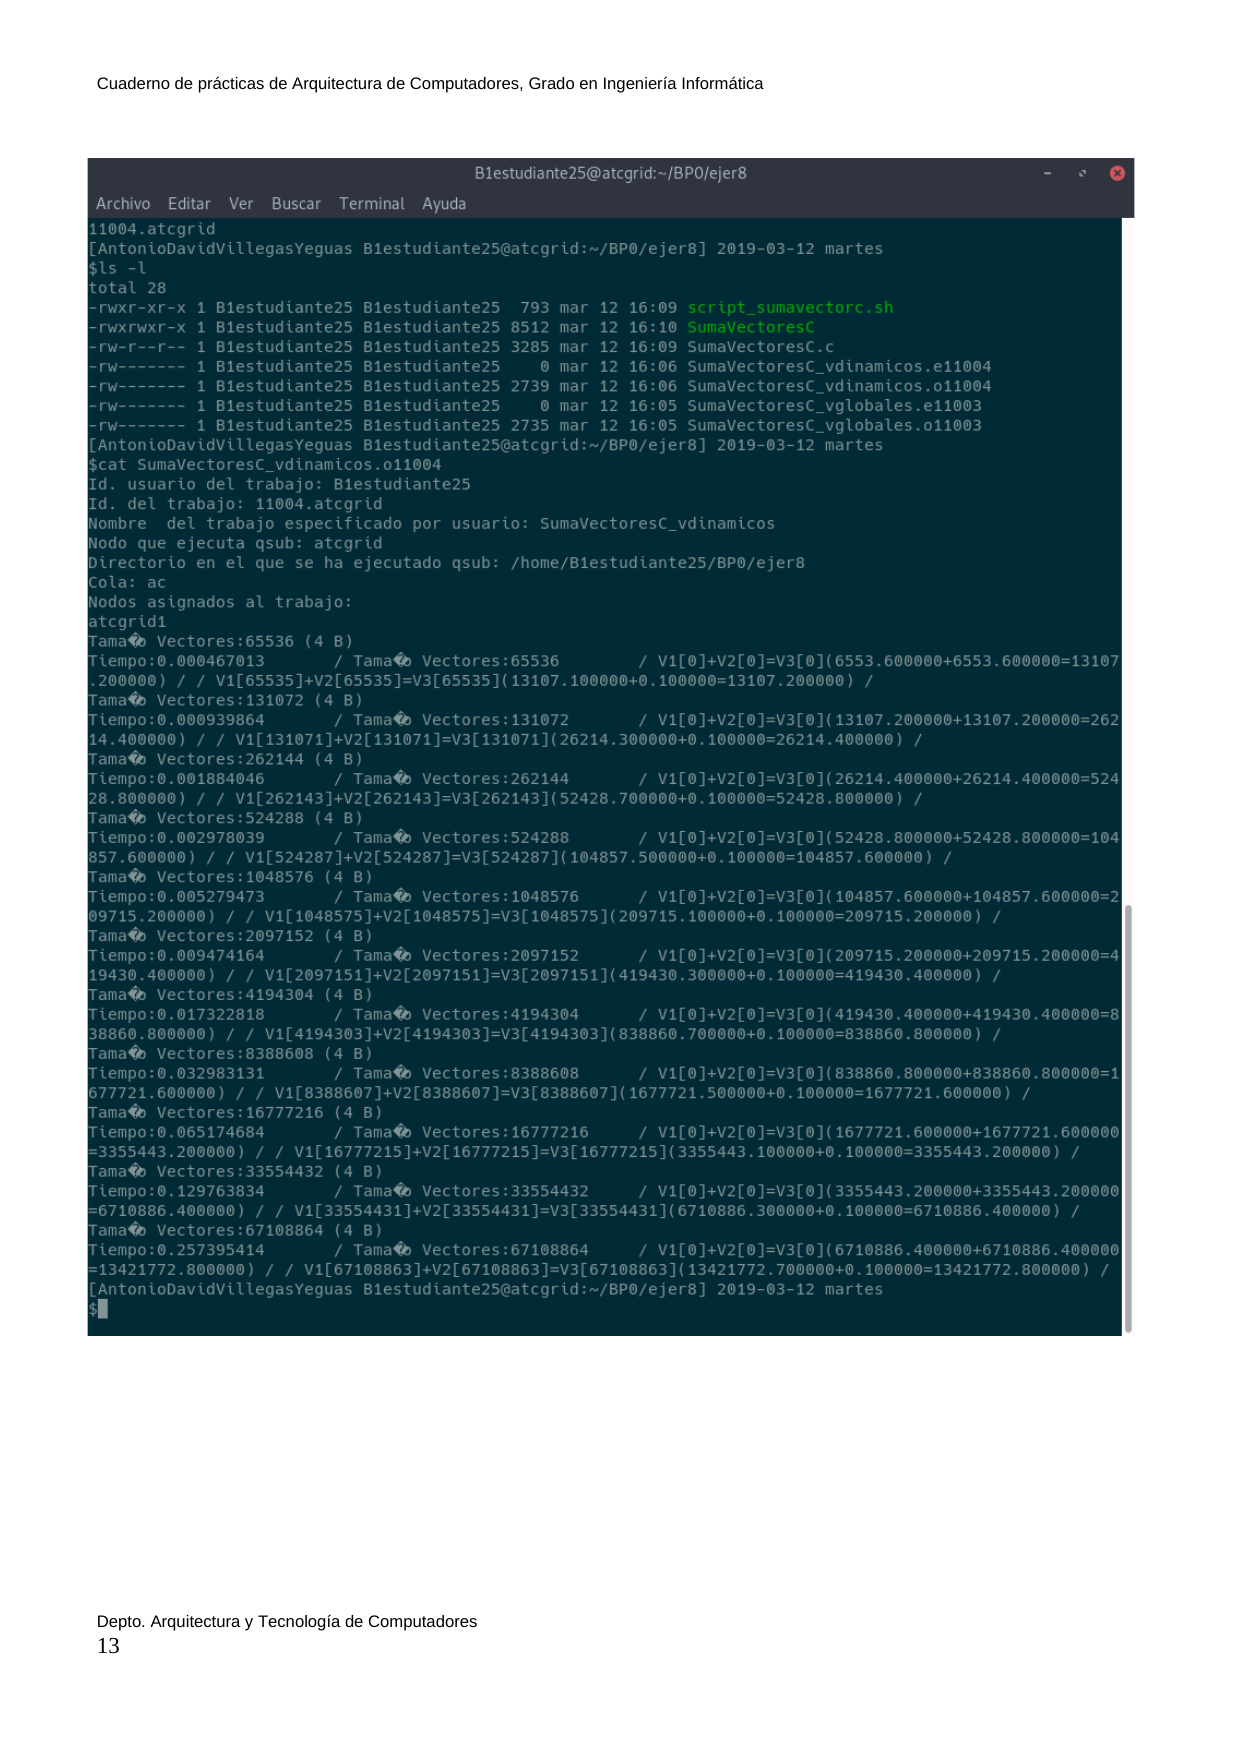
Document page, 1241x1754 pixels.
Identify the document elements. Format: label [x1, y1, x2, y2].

picture [876, 852, 882, 862]
picture [168, 793, 175, 803]
picture [838, 1127, 843, 1137]
picture [365, 1264, 371, 1274]
picture [258, 499, 263, 509]
picture [522, 1186, 529, 1196]
picture [87, 1107, 97, 1117]
picture [296, 324, 303, 332]
picture [1082, 1009, 1089, 1019]
picture [1052, 656, 1059, 666]
picture [434, 1088, 440, 1096]
picture [543, 1263, 547, 1277]
picture [532, 560, 538, 568]
picture [1052, 1264, 1059, 1274]
picture [532, 1009, 538, 1019]
picture [257, 636, 263, 646]
picture [797, 1264, 804, 1274]
picture [905, 891, 912, 901]
picture [669, 911, 676, 921]
picture [356, 1265, 361, 1274]
picture [434, 1147, 440, 1157]
picture [208, 478, 214, 489]
picture [836, 734, 843, 744]
picture [99, 285, 106, 293]
picture [846, 891, 853, 901]
picture [551, 911, 557, 921]
picture [376, 381, 381, 391]
picture [276, 1225, 283, 1235]
picture [856, 1206, 863, 1215]
picture [296, 599, 303, 607]
picture [797, 970, 804, 980]
picture [974, 1206, 981, 1215]
picture [650, 793, 656, 803]
picture [237, 364, 244, 371]
picture [1033, 656, 1039, 664]
picture [915, 1206, 922, 1215]
picture [542, 420, 548, 430]
picture [405, 793, 410, 803]
picture [944, 1186, 951, 1196]
picture [188, 1088, 195, 1096]
picture [551, 1186, 557, 1196]
picture [374, 1070, 391, 1078]
picture [149, 540, 155, 548]
picture [267, 324, 273, 332]
picture [572, 1204, 576, 1218]
picture [158, 833, 165, 842]
picture [179, 1186, 184, 1196]
picture [591, 1264, 597, 1274]
picture [209, 697, 214, 705]
picture [1023, 1206, 1030, 1215]
picture [1023, 950, 1030, 960]
picture [453, 560, 460, 571]
picture [365, 658, 371, 666]
picture [944, 833, 951, 842]
picture [777, 1088, 784, 1098]
picture [838, 715, 843, 725]
picture [797, 734, 803, 744]
picture [100, 1147, 106, 1157]
picture [90, 1299, 107, 1318]
picture [168, 1284, 175, 1294]
picture [1032, 1186, 1039, 1196]
picture [247, 364, 253, 371]
picture [581, 1245, 587, 1255]
picture [542, 1286, 548, 1297]
picture [307, 1107, 312, 1117]
picture [424, 481, 429, 489]
picture [630, 1264, 637, 1274]
picture [1072, 1127, 1079, 1135]
picture [935, 1029, 941, 1039]
picture [709, 1206, 715, 1215]
picture [560, 324, 578, 332]
picture [149, 793, 155, 803]
picture [109, 894, 136, 905]
picture [109, 717, 134, 728]
picture [217, 874, 224, 882]
picture [885, 1186, 892, 1196]
picture [315, 636, 322, 646]
picture [1092, 1245, 1098, 1253]
picture [581, 675, 588, 685]
picture [257, 1168, 263, 1176]
picture [582, 1263, 586, 1277]
picture [748, 1186, 755, 1196]
picture [463, 521, 469, 528]
picture [709, 675, 715, 685]
picture [640, 322, 646, 332]
picture [178, 540, 185, 548]
picture [974, 774, 981, 784]
picture [276, 478, 283, 489]
picture [119, 675, 126, 685]
picture [807, 1186, 813, 1196]
picture [718, 521, 736, 528]
picture [198, 874, 204, 882]
picture [561, 915, 568, 921]
picture [728, 1088, 735, 1096]
picture [807, 322, 813, 332]
picture [1052, 891, 1059, 901]
picture [964, 656, 971, 663]
picture [268, 695, 273, 705]
picture [671, 1264, 675, 1277]
picture [944, 950, 951, 960]
picture [376, 342, 381, 352]
picture [128, 810, 145, 824]
picture [817, 1264, 823, 1274]
picture [807, 656, 813, 664]
picture [504, 734, 508, 744]
picture [522, 1264, 529, 1274]
picture [276, 795, 283, 803]
picture [325, 915, 332, 921]
picture [178, 833, 185, 842]
picture [895, 774, 902, 783]
picture [580, 793, 587, 803]
picture [984, 1264, 990, 1271]
picture [395, 734, 400, 744]
picture [1023, 1147, 1030, 1157]
picture [816, 734, 823, 744]
picture [1072, 891, 1079, 901]
picture [728, 1284, 735, 1292]
picture [217, 676, 224, 685]
picture [1092, 1009, 1098, 1019]
picture [728, 1147, 735, 1156]
picture [208, 1264, 214, 1274]
picture [295, 754, 302, 764]
picture [433, 911, 439, 921]
picture [1013, 1068, 1020, 1078]
picture [464, 420, 468, 430]
picture [493, 835, 499, 842]
picture [178, 715, 185, 723]
picture [679, 852, 686, 862]
picture [1111, 833, 1118, 842]
picture [708, 344, 725, 352]
picture [266, 521, 273, 528]
picture [384, 793, 391, 803]
picture [306, 422, 311, 430]
picture [119, 580, 126, 587]
picture [1102, 1127, 1108, 1137]
picture [365, 835, 371, 842]
picture [375, 498, 381, 509]
picture [376, 322, 381, 332]
picture [375, 1147, 381, 1157]
picture [199, 774, 204, 784]
picture [885, 734, 892, 744]
picture [993, 891, 1000, 901]
picture [818, 890, 822, 904]
picture [787, 1029, 794, 1037]
picture [463, 1264, 470, 1274]
picture [443, 1188, 449, 1196]
picture [335, 560, 342, 568]
picture [925, 1186, 931, 1196]
picture [846, 1088, 853, 1096]
picture [306, 1168, 312, 1176]
picture [267, 540, 273, 548]
picture [443, 383, 450, 391]
picture [876, 403, 882, 410]
picture [493, 736, 499, 744]
picture [875, 383, 883, 391]
picture [944, 658, 951, 664]
picture [424, 557, 430, 568]
picture [424, 301, 430, 312]
picture [1102, 833, 1108, 842]
picture [689, 1186, 696, 1196]
picture [737, 324, 745, 332]
picture [443, 675, 450, 685]
picture [521, 793, 528, 803]
picture [305, 793, 312, 803]
picture [1003, 1206, 1010, 1215]
picture [159, 1147, 165, 1157]
picture [365, 462, 371, 469]
picture [99, 734, 106, 744]
picture [610, 244, 617, 253]
picture [286, 872, 293, 882]
picture [492, 381, 499, 389]
picture [650, 734, 656, 744]
picture [817, 970, 823, 980]
picture [228, 676, 233, 685]
picture [777, 560, 784, 566]
picture [198, 992, 204, 999]
picture [87, 1009, 97, 1019]
picture [522, 656, 529, 664]
picture [591, 911, 597, 921]
picture [779, 1029, 784, 1039]
picture [188, 1147, 195, 1157]
picture [374, 835, 391, 842]
picture [650, 442, 656, 450]
picture [149, 283, 155, 293]
picture [935, 891, 941, 901]
picture [807, 891, 813, 901]
picture [1072, 1186, 1079, 1194]
picture [1013, 656, 1020, 664]
picture [276, 734, 283, 744]
picture [876, 1029, 882, 1039]
picture [217, 322, 224, 332]
picture [738, 364, 745, 371]
picture [129, 442, 136, 450]
picture [99, 1227, 126, 1235]
picture [227, 1127, 233, 1137]
picture [443, 911, 450, 921]
picture [443, 1288, 450, 1294]
picture [385, 1206, 391, 1215]
picture [689, 833, 696, 842]
picture [838, 403, 843, 412]
picture [444, 1204, 448, 1218]
picture [355, 675, 361, 685]
picture [680, 442, 686, 450]
picture [237, 715, 244, 725]
picture [414, 403, 420, 410]
picture [542, 401, 548, 410]
picture [217, 933, 224, 941]
picture [217, 244, 223, 253]
picture [238, 950, 243, 960]
picture [237, 891, 243, 901]
picture [1052, 774, 1059, 784]
picture [208, 223, 214, 234]
picture [139, 442, 145, 450]
picture [867, 1265, 872, 1274]
picture [102, 557, 106, 568]
picture [935, 656, 941, 666]
picture [375, 560, 381, 568]
picture [512, 1089, 518, 1098]
picture [325, 1286, 332, 1294]
picture [787, 364, 794, 371]
picture [168, 992, 175, 999]
picture [384, 246, 391, 253]
picture [787, 1127, 794, 1137]
picture [287, 1088, 293, 1098]
picture [443, 1129, 449, 1137]
picture [287, 931, 292, 941]
picture [109, 675, 116, 685]
picture [954, 1127, 961, 1135]
picture [296, 734, 303, 744]
picture [473, 1088, 479, 1096]
picture [887, 911, 892, 921]
picture [297, 245, 302, 253]
picture [414, 324, 420, 332]
picture [1062, 1127, 1068, 1135]
picture [267, 675, 273, 685]
picture [758, 1206, 764, 1215]
picture [473, 383, 479, 391]
picture [189, 1009, 194, 1019]
picture [443, 1029, 450, 1039]
picture [944, 715, 951, 725]
picture [777, 793, 784, 801]
picture [689, 891, 696, 901]
picture [1082, 950, 1089, 960]
picture [306, 734, 312, 741]
picture [306, 324, 312, 332]
picture [267, 1049, 273, 1058]
picture [394, 344, 401, 352]
picture [208, 596, 214, 607]
picture [335, 636, 342, 646]
picture [718, 793, 725, 803]
picture [689, 1147, 696, 1157]
picture [699, 911, 705, 921]
picture [522, 1072, 529, 1078]
picture [276, 246, 283, 253]
picture [434, 1029, 440, 1039]
picture [552, 1031, 558, 1039]
picture [365, 1129, 371, 1137]
picture [99, 462, 106, 469]
picture [768, 1147, 774, 1157]
picture [797, 364, 803, 371]
picture [739, 890, 743, 904]
picture [512, 521, 519, 528]
picture [217, 302, 224, 312]
picture [188, 911, 195, 921]
picture [935, 364, 941, 371]
picture [787, 833, 794, 842]
picture [384, 1089, 391, 1096]
picture [944, 774, 951, 784]
picture [659, 342, 666, 352]
picture [669, 970, 676, 978]
picture [944, 891, 951, 901]
picture [768, 852, 774, 862]
picture [316, 246, 322, 255]
picture [885, 301, 892, 312]
picture [807, 420, 813, 428]
picture [394, 478, 401, 489]
picture [140, 1265, 145, 1274]
picture [178, 1206, 185, 1215]
picture [276, 695, 283, 703]
picture [572, 970, 577, 980]
picture [345, 754, 352, 764]
picture [797, 675, 804, 685]
picture [149, 675, 155, 685]
picture [561, 1029, 568, 1039]
picture [394, 947, 411, 961]
picture [99, 540, 106, 548]
picture [443, 344, 450, 352]
picture [278, 911, 283, 921]
picture [925, 1127, 931, 1137]
picture [217, 697, 224, 705]
picture [365, 1206, 371, 1215]
picture [139, 953, 145, 960]
picture [247, 833, 253, 842]
picture [90, 538, 96, 548]
picture [876, 1264, 882, 1274]
picture [876, 246, 882, 253]
picture [374, 1011, 391, 1019]
picture [129, 1029, 136, 1039]
picture [856, 1186, 863, 1196]
picture [424, 321, 430, 332]
picture [267, 383, 273, 391]
picture [374, 653, 411, 667]
picture [689, 322, 696, 332]
picture [434, 1188, 440, 1196]
picture [99, 852, 106, 860]
picture [797, 1147, 804, 1157]
picture [474, 1070, 479, 1078]
picture [99, 1284, 106, 1294]
picture [748, 364, 754, 371]
picture [354, 1009, 362, 1019]
picture [296, 305, 303, 312]
picture [355, 1029, 361, 1039]
picture [1003, 1186, 1010, 1196]
picture [129, 481, 136, 489]
picture [228, 303, 233, 312]
picture [1092, 1127, 1098, 1137]
picture [424, 1088, 430, 1098]
picture [325, 403, 332, 410]
picture [885, 1264, 892, 1274]
picture [836, 1068, 843, 1078]
picture [1044, 1127, 1049, 1137]
picture [915, 1068, 922, 1078]
picture [296, 499, 302, 508]
picture [463, 1029, 470, 1039]
picture [306, 1225, 312, 1235]
picture [522, 557, 529, 567]
picture [376, 1284, 381, 1294]
picture [846, 1264, 853, 1274]
picture [867, 1088, 872, 1098]
picture [237, 1264, 244, 1274]
picture [1072, 1264, 1079, 1274]
picture [247, 422, 253, 430]
picture [954, 911, 961, 919]
picture [985, 1127, 990, 1137]
picture [228, 420, 233, 430]
picture [257, 442, 263, 450]
picture [337, 970, 342, 980]
picture [109, 953, 136, 963]
picture [1003, 833, 1010, 842]
picture [217, 656, 224, 666]
picture [287, 599, 293, 607]
picture [168, 911, 175, 919]
picture [1013, 1245, 1020, 1253]
picture [553, 1286, 558, 1294]
picture [247, 1225, 253, 1235]
picture [1052, 833, 1059, 842]
picture [905, 852, 912, 862]
picture [1043, 774, 1049, 784]
picture [129, 793, 136, 803]
picture [110, 560, 116, 567]
picture [425, 734, 430, 744]
picture [443, 403, 450, 410]
picture [149, 616, 155, 626]
picture [758, 305, 764, 312]
picture [1102, 656, 1108, 666]
picture [276, 852, 283, 860]
picture [90, 774, 96, 783]
picture [748, 521, 754, 528]
picture [99, 498, 106, 509]
picture [158, 1186, 165, 1196]
picture [99, 517, 126, 528]
picture [689, 715, 696, 723]
picture [758, 560, 764, 568]
picture [817, 675, 823, 685]
picture [522, 342, 528, 352]
picture [217, 381, 224, 391]
picture [522, 950, 529, 960]
picture [895, 1264, 902, 1274]
picture [905, 364, 911, 371]
picture [87, 891, 97, 901]
picture [139, 658, 145, 666]
picture [276, 1049, 283, 1058]
picture [355, 774, 361, 783]
picture [671, 1245, 676, 1255]
picture [474, 658, 479, 666]
picture [699, 558, 705, 568]
picture [787, 1013, 794, 1019]
picture [846, 734, 853, 744]
picture [87, 695, 97, 705]
picture [247, 990, 253, 999]
picture [699, 383, 705, 391]
picture [807, 774, 813, 784]
picture [414, 442, 420, 450]
picture [748, 1088, 755, 1096]
picture [483, 894, 489, 901]
picture [158, 540, 165, 548]
picture [532, 833, 538, 842]
picture [227, 1147, 234, 1157]
picture [1003, 1147, 1010, 1157]
picture [286, 499, 293, 507]
picture [905, 1264, 912, 1274]
picture [946, 381, 951, 391]
picture [158, 483, 165, 489]
picture [229, 478, 233, 489]
picture [532, 342, 538, 352]
picture [227, 933, 234, 941]
picture [267, 403, 273, 410]
picture [630, 1029, 637, 1039]
picture [443, 1088, 450, 1096]
picture [876, 891, 882, 901]
picture [296, 1148, 301, 1157]
picture [1003, 774, 1010, 783]
picture [483, 557, 489, 568]
picture [866, 442, 872, 450]
picture [994, 952, 1000, 960]
picture [827, 1264, 833, 1274]
picture [661, 951, 666, 960]
picture [610, 342, 617, 352]
picture [721, 301, 725, 312]
picture [247, 1049, 253, 1058]
picture [895, 1245, 902, 1253]
picture [306, 1049, 312, 1058]
picture [532, 891, 538, 901]
picture [1043, 1147, 1049, 1157]
picture [935, 1009, 941, 1019]
picture [543, 1029, 548, 1039]
picture [198, 656, 204, 664]
picture [807, 675, 813, 685]
picture [316, 501, 322, 509]
picture [1005, 1245, 1010, 1255]
picture [582, 558, 587, 568]
picture [424, 834, 429, 842]
picture [99, 440, 111, 450]
picture [237, 422, 244, 430]
picture [129, 852, 136, 862]
picture [335, 1049, 342, 1058]
picture [355, 1048, 362, 1058]
picture [856, 774, 862, 784]
picture [247, 891, 253, 898]
picture [99, 579, 106, 587]
picture [237, 656, 244, 666]
picture [729, 362, 735, 371]
picture [954, 1186, 961, 1194]
picture [90, 1048, 95, 1058]
picture [463, 675, 470, 685]
picture [139, 1129, 145, 1137]
picture [777, 774, 783, 784]
picture [149, 1147, 155, 1157]
picture [954, 1029, 961, 1037]
picture [188, 833, 195, 842]
picture [139, 540, 145, 551]
picture [345, 1088, 351, 1096]
picture [895, 833, 902, 842]
picture [354, 1186, 362, 1196]
picture [1023, 833, 1030, 842]
picture [974, 401, 980, 411]
picture [188, 970, 195, 980]
picture [661, 1204, 665, 1218]
picture [915, 950, 922, 960]
picture [798, 440, 803, 450]
picture [217, 1285, 223, 1294]
picture [355, 872, 362, 882]
picture [276, 301, 283, 312]
picture [602, 342, 607, 352]
picture [797, 911, 804, 921]
picture [463, 1147, 470, 1157]
picture [208, 501, 214, 509]
picture [552, 972, 558, 980]
picture [710, 793, 715, 803]
picture [325, 1088, 332, 1098]
picture [365, 717, 371, 725]
picture [424, 911, 430, 921]
picture [414, 521, 420, 532]
picture [1062, 833, 1069, 842]
picture [582, 422, 587, 430]
picture [306, 970, 312, 980]
picture [247, 636, 253, 646]
picture [493, 658, 499, 666]
picture [1102, 774, 1108, 784]
picture [483, 342, 489, 352]
picture [325, 383, 332, 391]
picture [91, 734, 96, 744]
picture [158, 246, 165, 253]
picture [208, 774, 214, 784]
picture [659, 302, 666, 312]
picture [376, 734, 381, 744]
picture [680, 891, 684, 904]
picture [915, 891, 922, 901]
picture [492, 420, 499, 430]
picture [276, 442, 283, 450]
picture [895, 656, 902, 664]
picture [876, 1206, 882, 1215]
picture [699, 675, 705, 685]
picture [128, 869, 145, 883]
picture [866, 1147, 872, 1157]
picture [877, 950, 882, 960]
picture [631, 322, 636, 332]
picture [365, 440, 371, 450]
picture [374, 972, 381, 979]
picture [936, 401, 940, 411]
picture [699, 1147, 705, 1157]
picture [493, 953, 499, 960]
picture [424, 460, 430, 469]
picture [964, 361, 971, 371]
picture [355, 560, 362, 568]
picture [807, 715, 813, 723]
picture [1003, 891, 1010, 901]
picture [738, 422, 745, 430]
picture [846, 774, 853, 783]
picture [257, 774, 263, 784]
picture [365, 322, 371, 332]
picture [325, 442, 332, 450]
picture [129, 734, 136, 744]
picture [925, 891, 931, 901]
picture [582, 1147, 587, 1157]
picture [365, 381, 371, 391]
picture [286, 1229, 293, 1235]
picture [867, 774, 872, 784]
picture [936, 420, 941, 430]
picture [709, 952, 715, 959]
picture [807, 1127, 813, 1137]
picture [129, 1286, 136, 1294]
picture [278, 321, 283, 332]
picture [758, 970, 764, 980]
picture [257, 1245, 263, 1255]
picture [1092, 1186, 1098, 1196]
picture [513, 793, 518, 803]
picture [777, 715, 783, 725]
picture [188, 462, 194, 469]
picture [602, 420, 607, 430]
picture [276, 1288, 283, 1294]
picture [376, 401, 380, 411]
picture [414, 305, 420, 312]
picture [522, 675, 529, 685]
picture [87, 1186, 97, 1196]
picture [237, 1009, 244, 1019]
picture [856, 734, 863, 744]
picture [474, 970, 479, 980]
picture [571, 1245, 577, 1253]
picture [533, 715, 538, 725]
picture [354, 1127, 362, 1137]
picture [581, 1029, 588, 1037]
picture [788, 560, 794, 567]
picture [591, 1088, 597, 1096]
picture [542, 302, 548, 312]
picture [365, 420, 371, 430]
picture [866, 911, 872, 921]
picture [178, 852, 185, 862]
picture [384, 424, 391, 430]
picture [964, 1088, 971, 1096]
picture [798, 890, 802, 904]
picture [797, 324, 804, 332]
picture [374, 1031, 381, 1037]
picture [739, 244, 744, 253]
picture [178, 461, 184, 469]
picture [315, 1225, 322, 1235]
picture [787, 344, 794, 352]
picture [109, 1286, 115, 1294]
picture [217, 1110, 224, 1117]
picture [512, 734, 519, 744]
picture [866, 715, 872, 723]
picture [787, 383, 794, 389]
picture [355, 462, 362, 469]
picture [306, 596, 312, 607]
picture [818, 831, 822, 845]
picture [306, 521, 312, 531]
picture [561, 1009, 568, 1019]
picture [946, 420, 951, 430]
picture [826, 442, 843, 450]
picture [325, 305, 332, 312]
picture [433, 460, 440, 469]
picture [188, 1127, 195, 1137]
picture [689, 1288, 696, 1294]
picture [925, 1068, 931, 1078]
picture [463, 734, 470, 744]
picture [188, 891, 195, 901]
picture [876, 1245, 882, 1255]
picture [505, 244, 519, 253]
picture [286, 521, 293, 528]
picture [238, 674, 242, 688]
picture [640, 734, 646, 744]
picture [258, 481, 263, 489]
picture [454, 1009, 458, 1019]
picture [895, 403, 902, 410]
picture [188, 1266, 194, 1274]
picture [257, 560, 263, 571]
picture [542, 246, 548, 255]
picture [158, 852, 165, 862]
picture [975, 891, 980, 901]
picture [87, 813, 97, 823]
picture [247, 774, 253, 783]
picture [777, 1147, 784, 1157]
picture [690, 1088, 695, 1098]
picture [209, 756, 214, 764]
picture [1062, 1245, 1069, 1255]
picture [964, 381, 971, 389]
picture [198, 1029, 204, 1039]
picture [728, 1029, 735, 1037]
picture [954, 1088, 961, 1096]
picture [188, 656, 195, 664]
picture [119, 325, 125, 332]
picture [209, 638, 214, 646]
picture [925, 403, 931, 410]
picture [620, 560, 627, 568]
picture [856, 793, 863, 803]
picture [109, 1011, 136, 1022]
picture [935, 1186, 941, 1196]
picture [286, 636, 293, 646]
picture [1013, 1013, 1020, 1019]
picture [424, 419, 430, 430]
picture [915, 364, 921, 371]
picture [296, 344, 303, 352]
picture [463, 970, 470, 980]
picture [925, 833, 931, 842]
picture [158, 793, 165, 803]
picture [1062, 950, 1069, 960]
picture [700, 344, 705, 352]
picture [149, 226, 155, 234]
picture [138, 324, 145, 332]
picture [738, 793, 745, 803]
picture [572, 1127, 577, 1137]
picture [847, 1147, 852, 1157]
picture [620, 675, 627, 685]
picture [728, 440, 735, 448]
picture [689, 970, 696, 980]
picture [748, 656, 755, 664]
picture [954, 1245, 961, 1253]
picture [483, 658, 489, 666]
picture [640, 302, 646, 312]
picture [915, 383, 921, 391]
picture [266, 931, 273, 938]
picture [160, 1167, 165, 1176]
picture [866, 364, 872, 371]
picture [836, 422, 843, 433]
picture [278, 1029, 283, 1039]
picture [237, 774, 244, 784]
picture [640, 422, 646, 430]
picture [227, 1051, 233, 1058]
picture [925, 950, 931, 960]
picture [561, 774, 568, 783]
picture [708, 1265, 715, 1274]
picture [483, 401, 489, 411]
picture [87, 754, 97, 764]
picture [836, 1009, 843, 1019]
picture [286, 1049, 293, 1058]
picture [248, 695, 253, 705]
picture [384, 852, 391, 860]
picture [278, 970, 283, 980]
picture [257, 715, 263, 725]
picture [247, 599, 253, 607]
picture [738, 970, 745, 978]
picture [325, 521, 332, 528]
picture [455, 774, 459, 784]
picture [944, 911, 951, 921]
picture [728, 1206, 735, 1215]
picture [954, 775, 961, 782]
picture [758, 793, 764, 803]
picture [738, 1206, 745, 1215]
picture [601, 675, 607, 685]
picture [1082, 1186, 1089, 1196]
picture [268, 344, 273, 352]
picture [209, 1127, 214, 1137]
picture [866, 852, 872, 862]
picture [689, 852, 696, 862]
picture [365, 302, 371, 312]
picture [847, 1286, 853, 1294]
picture [414, 246, 420, 253]
picture [354, 1245, 362, 1254]
picture [345, 675, 352, 685]
picture [168, 874, 175, 880]
picture [217, 342, 224, 352]
picture [306, 403, 312, 410]
picture [553, 950, 557, 960]
picture [139, 894, 145, 901]
picture [178, 305, 184, 312]
picture [592, 734, 597, 744]
picture [168, 756, 175, 762]
picture [669, 322, 676, 330]
picture [708, 1188, 715, 1194]
picture [208, 715, 214, 722]
picture [199, 342, 204, 352]
picture [109, 835, 136, 846]
picture [650, 1029, 656, 1039]
picture [336, 674, 340, 688]
picture [257, 872, 263, 880]
picture [945, 1264, 951, 1274]
picture [1043, 1206, 1049, 1215]
picture [473, 675, 479, 685]
picture [424, 675, 430, 685]
picture [90, 1088, 96, 1096]
picture [836, 305, 843, 312]
picture [276, 499, 283, 509]
picture [306, 1088, 312, 1098]
picture [542, 715, 548, 723]
picture [650, 1264, 656, 1274]
picture [198, 462, 204, 469]
picture [199, 302, 204, 312]
picture [128, 692, 145, 706]
picture [718, 970, 725, 980]
picture [709, 911, 715, 921]
picture [101, 344, 109, 351]
picture [178, 891, 185, 901]
picture [758, 734, 764, 744]
picture [493, 894, 499, 901]
picture [935, 970, 941, 980]
picture [806, 305, 814, 312]
picture [375, 675, 381, 685]
picture [542, 1245, 548, 1255]
picture [875, 1186, 882, 1196]
picture [1033, 1206, 1039, 1215]
picture [168, 1088, 175, 1096]
picture [307, 1029, 312, 1039]
picture [866, 793, 872, 803]
picture [807, 1088, 813, 1096]
picture [198, 498, 204, 509]
picture [414, 734, 420, 741]
picture [257, 891, 263, 901]
picture [748, 734, 755, 744]
picture [355, 990, 362, 1000]
picture [87, 158, 1135, 1336]
picture [610, 852, 617, 860]
picture [130, 344, 135, 352]
picture [424, 360, 430, 371]
picture [1092, 1068, 1098, 1078]
picture [365, 244, 371, 253]
picture [394, 246, 400, 253]
picture [512, 833, 519, 840]
picture [493, 1188, 499, 1196]
picture [748, 774, 755, 784]
picture [208, 1070, 214, 1078]
picture [779, 911, 784, 921]
picture [228, 874, 234, 882]
picture [827, 675, 833, 685]
picture [335, 736, 342, 743]
picture [209, 815, 214, 823]
picture [247, 521, 253, 528]
picture [463, 894, 470, 901]
picture [669, 302, 676, 312]
picture [700, 242, 704, 256]
picture [709, 893, 715, 900]
picture [591, 675, 597, 685]
picture [984, 656, 990, 666]
picture [660, 560, 666, 567]
picture [582, 383, 587, 391]
picture [816, 852, 823, 862]
picture [738, 383, 745, 391]
picture [1014, 950, 1019, 960]
picture [876, 793, 882, 803]
picture [433, 1013, 440, 1019]
picture [846, 1127, 853, 1137]
picture [247, 383, 253, 391]
picture [453, 422, 458, 430]
picture [661, 911, 666, 921]
picture [178, 1068, 185, 1078]
picture [787, 1147, 794, 1157]
picture [306, 383, 312, 391]
picture [512, 1245, 518, 1253]
picture [443, 1013, 450, 1019]
picture [413, 793, 420, 803]
picture [669, 675, 676, 685]
picture [946, 361, 950, 371]
picture [560, 344, 578, 352]
picture [433, 717, 440, 723]
picture [522, 891, 529, 901]
picture [798, 244, 803, 253]
picture [748, 422, 754, 430]
picture [434, 972, 440, 980]
picture [168, 244, 173, 253]
picture [659, 381, 666, 391]
picture [453, 1088, 460, 1098]
picture [513, 1147, 518, 1157]
picture [99, 911, 106, 921]
picture [876, 305, 882, 312]
picture [267, 305, 273, 312]
picture [1033, 833, 1039, 842]
picture [856, 305, 863, 312]
picture [345, 1166, 351, 1176]
picture [228, 401, 233, 411]
picture [365, 521, 371, 528]
picture [99, 756, 126, 764]
picture [994, 1088, 1000, 1096]
picture [355, 1088, 362, 1096]
picture [728, 911, 735, 919]
picture [188, 950, 195, 960]
picture [669, 420, 676, 428]
picture [856, 656, 863, 666]
picture [168, 734, 175, 744]
picture [463, 1206, 470, 1215]
picture [984, 1245, 990, 1255]
picture [217, 638, 224, 646]
picture [964, 1206, 971, 1215]
picture [571, 1068, 578, 1078]
picture [807, 344, 813, 352]
picture [87, 1127, 97, 1137]
picture [158, 1286, 165, 1294]
picture [189, 1166, 193, 1176]
picture [405, 420, 409, 430]
picture [659, 852, 666, 862]
picture [630, 793, 637, 803]
picture [99, 1206, 106, 1215]
picture [90, 518, 96, 528]
picture [915, 1029, 922, 1039]
picture [1042, 1009, 1049, 1019]
picture [198, 1051, 204, 1058]
picture [325, 246, 332, 253]
picture [198, 1186, 204, 1196]
picture [345, 540, 352, 551]
picture [443, 422, 450, 430]
picture [974, 1147, 980, 1157]
picture [944, 1068, 951, 1078]
picture [87, 931, 96, 940]
picture [876, 734, 882, 744]
picture [1092, 891, 1098, 901]
picture [560, 383, 578, 391]
picture [90, 577, 96, 587]
picture [119, 734, 125, 744]
picture [768, 1206, 774, 1215]
picture [424, 970, 430, 980]
picture [374, 712, 411, 726]
picture [768, 244, 774, 253]
picture [1072, 1009, 1079, 1019]
picture [158, 580, 165, 587]
picture [817, 305, 823, 312]
picture [237, 1127, 244, 1137]
picture [954, 1009, 961, 1019]
picture [581, 1206, 587, 1215]
picture [238, 793, 244, 803]
picture [178, 1088, 185, 1096]
picture [474, 1247, 479, 1255]
picture [561, 1186, 567, 1196]
picture [935, 774, 941, 784]
picture [276, 813, 283, 823]
picture [964, 420, 971, 430]
picture [954, 1147, 961, 1156]
picture [158, 911, 165, 921]
picture [227, 1264, 234, 1274]
picture [551, 521, 578, 528]
picture [571, 243, 578, 253]
picture [384, 364, 391, 371]
picture [139, 675, 145, 685]
picture [198, 815, 204, 823]
picture [512, 911, 519, 920]
picture [483, 1206, 489, 1215]
picture [669, 852, 676, 862]
picture [394, 888, 411, 902]
picture [228, 361, 233, 371]
picture [99, 874, 126, 882]
picture [473, 1029, 479, 1039]
picture [229, 381, 234, 391]
picture [856, 891, 862, 901]
picture [739, 831, 743, 844]
picture [90, 558, 96, 568]
picture [99, 1045, 145, 1059]
picture [954, 1206, 961, 1215]
picture [128, 751, 145, 765]
picture [238, 1068, 243, 1078]
picture [581, 1127, 588, 1137]
picture [346, 479, 351, 489]
picture [1013, 1206, 1020, 1215]
picture [866, 400, 872, 410]
picture [345, 1225, 351, 1235]
picture [492, 322, 499, 330]
picture [199, 361, 204, 371]
picture [306, 872, 312, 882]
picture [109, 537, 116, 548]
picture [316, 1286, 322, 1297]
picture [268, 499, 273, 509]
picture [91, 224, 96, 234]
picture [198, 950, 204, 960]
picture [787, 970, 794, 978]
picture [414, 677, 419, 685]
picture [237, 1245, 244, 1254]
picture [178, 656, 185, 664]
picture [365, 953, 371, 960]
picture [227, 950, 233, 960]
picture [208, 243, 214, 253]
picture [384, 305, 391, 312]
picture [178, 1009, 185, 1019]
picture [512, 852, 518, 862]
picture [365, 1188, 371, 1196]
picture [316, 1029, 322, 1039]
picture [984, 1088, 990, 1096]
picture [434, 1129, 440, 1137]
picture [375, 521, 381, 528]
picture [99, 815, 126, 823]
picture [374, 770, 411, 784]
picture [620, 440, 627, 450]
picture [866, 893, 872, 901]
picture [1043, 891, 1049, 901]
picture [994, 1147, 1000, 1157]
picture [463, 1247, 470, 1255]
picture [620, 1284, 627, 1294]
picture [492, 852, 499, 860]
picture [306, 1266, 311, 1274]
picture [394, 1006, 411, 1020]
picture [993, 1206, 1000, 1215]
picture [248, 1009, 253, 1019]
picture [296, 383, 303, 391]
picture [168, 440, 175, 450]
picture [492, 1206, 499, 1215]
picture [748, 1127, 755, 1137]
picture [415, 911, 420, 921]
picture [119, 599, 124, 607]
picture [315, 911, 321, 921]
picture [217, 992, 224, 999]
picture [209, 1227, 214, 1235]
picture [718, 558, 725, 568]
picture [856, 1009, 872, 1019]
picture [905, 833, 912, 842]
picture [149, 1029, 155, 1039]
picture [139, 835, 145, 842]
picture [846, 656, 853, 666]
picture [198, 599, 204, 607]
picture [571, 793, 578, 803]
picture [710, 734, 715, 744]
picture [650, 521, 656, 528]
picture [994, 1127, 1000, 1137]
picture [718, 1147, 725, 1156]
picture [885, 950, 892, 960]
picture [1082, 1245, 1089, 1255]
picture [915, 1009, 922, 1019]
picture [424, 439, 430, 450]
picture [738, 403, 745, 410]
picture [1033, 1245, 1039, 1255]
picture [247, 403, 253, 410]
picture [109, 1247, 136, 1258]
picture [1013, 1147, 1020, 1157]
picture [671, 558, 675, 568]
picture [198, 1206, 204, 1215]
picture [414, 1286, 420, 1294]
picture [355, 715, 362, 724]
picture [748, 793, 755, 803]
picture [365, 342, 371, 352]
picture [199, 322, 204, 332]
picture [787, 891, 794, 901]
picture [739, 1284, 744, 1294]
picture [847, 305, 853, 312]
picture [384, 324, 391, 332]
picture [680, 831, 684, 844]
picture [895, 970, 902, 978]
picture [827, 1206, 833, 1215]
picture [768, 1284, 774, 1294]
picture [168, 1110, 175, 1117]
picture [699, 422, 705, 430]
picture [827, 970, 833, 980]
picture [493, 776, 499, 784]
picture [248, 872, 253, 882]
picture [384, 442, 391, 450]
picture [101, 324, 109, 332]
picture [748, 344, 754, 352]
picture [129, 246, 136, 253]
picture [237, 833, 244, 842]
picture [787, 1068, 794, 1078]
picture [217, 401, 224, 411]
picture [336, 1206, 342, 1215]
picture [560, 403, 578, 410]
picture [179, 501, 185, 509]
picture [551, 833, 558, 842]
picture [217, 1068, 224, 1078]
picture [247, 715, 253, 723]
picture [600, 734, 607, 744]
picture [798, 831, 802, 845]
picture [414, 364, 420, 371]
picture [1023, 891, 1029, 898]
picture [797, 793, 803, 803]
picture [473, 560, 479, 568]
picture [158, 1245, 165, 1255]
picture [149, 481, 155, 489]
picture [394, 1065, 411, 1079]
picture [345, 401, 352, 408]
picture [807, 950, 813, 960]
picture [522, 322, 529, 332]
picture [1043, 715, 1049, 723]
picture [178, 1110, 184, 1117]
picture [1111, 950, 1118, 960]
picture [777, 656, 783, 666]
picture [591, 521, 597, 528]
picture [178, 950, 185, 960]
picture [1043, 1245, 1049, 1255]
picture [708, 658, 715, 664]
picture [286, 1166, 292, 1176]
picture [415, 344, 420, 352]
picture [817, 793, 823, 803]
picture [807, 1029, 813, 1037]
picture [512, 656, 518, 664]
picture [384, 1029, 390, 1039]
picture [1023, 1068, 1030, 1078]
picture [955, 361, 960, 371]
picture [238, 735, 244, 744]
picture [787, 324, 794, 332]
picture [494, 674, 498, 688]
picture [640, 1266, 646, 1274]
picture [257, 675, 263, 685]
picture [433, 835, 440, 842]
picture [168, 1229, 175, 1235]
picture [99, 1029, 106, 1039]
picture [1062, 891, 1069, 901]
picture [689, 440, 696, 450]
picture [856, 422, 863, 430]
picture [1013, 1186, 1020, 1196]
picture [571, 1088, 578, 1098]
picture [650, 560, 656, 568]
picture [1003, 656, 1010, 666]
picture [101, 224, 106, 234]
picture [836, 1245, 843, 1253]
picture [228, 892, 234, 901]
picture [631, 1088, 636, 1098]
picture [954, 834, 961, 841]
picture [1082, 1127, 1089, 1137]
picture [779, 970, 784, 980]
picture [679, 1206, 686, 1215]
picture [659, 734, 666, 744]
picture [915, 1147, 922, 1157]
picture [601, 560, 607, 568]
picture [268, 560, 273, 568]
picture [542, 911, 548, 921]
picture [630, 911, 637, 921]
picture [424, 775, 429, 783]
picture [414, 383, 420, 391]
picture [897, 1127, 902, 1137]
picture [964, 1245, 971, 1253]
picture [679, 675, 686, 685]
picture [356, 540, 361, 548]
picture [217, 420, 224, 430]
picture [248, 793, 253, 803]
picture [158, 1206, 165, 1215]
picture [237, 540, 244, 548]
picture [728, 793, 735, 803]
picture [443, 835, 450, 842]
picture [679, 560, 686, 568]
picture [394, 521, 401, 528]
picture [129, 675, 136, 685]
picture [493, 1129, 499, 1137]
picture [325, 1029, 332, 1039]
picture [659, 420, 666, 430]
picture [307, 1147, 312, 1157]
picture [189, 226, 194, 234]
picture [119, 1029, 125, 1037]
picture [846, 793, 853, 803]
picture [178, 1127, 185, 1137]
picture [276, 360, 283, 371]
picture [659, 793, 666, 803]
picture [797, 1206, 804, 1215]
picture [857, 715, 862, 725]
picture [248, 734, 253, 744]
picture [797, 1029, 804, 1037]
picture [560, 422, 578, 430]
picture [158, 1068, 165, 1078]
picture [395, 383, 400, 391]
picture [777, 1186, 783, 1196]
picture [944, 1029, 951, 1039]
picture [354, 656, 362, 665]
picture [856, 911, 863, 921]
picture [178, 1029, 185, 1037]
picture [729, 676, 734, 685]
picture [708, 422, 725, 430]
picture [917, 970, 921, 980]
picture [316, 1088, 322, 1096]
picture [964, 1186, 971, 1194]
picture [582, 344, 587, 352]
picture [237, 462, 244, 469]
picture [630, 557, 637, 568]
picture [208, 833, 214, 842]
picture [571, 891, 578, 901]
picture [905, 715, 912, 725]
picture [582, 324, 587, 332]
picture [267, 636, 273, 646]
picture [129, 1222, 145, 1236]
picture [325, 344, 332, 350]
picture [876, 442, 882, 450]
picture [198, 756, 204, 764]
picture [748, 1245, 755, 1253]
picture [384, 344, 391, 350]
picture [178, 911, 185, 921]
picture [483, 244, 489, 253]
picture [857, 970, 862, 980]
picture [689, 656, 696, 666]
picture [669, 793, 676, 803]
picture [571, 558, 578, 568]
picture [778, 324, 784, 332]
picture [384, 1264, 391, 1274]
picture [836, 1266, 843, 1273]
picture [374, 1242, 411, 1256]
picture [405, 460, 410, 469]
picture [119, 224, 126, 232]
picture [158, 715, 165, 725]
picture [492, 1264, 499, 1274]
picture [807, 1147, 813, 1157]
picture [119, 560, 126, 568]
picture [964, 833, 971, 842]
picture [856, 1147, 863, 1157]
picture [787, 911, 794, 919]
picture [327, 1147, 332, 1157]
picture [699, 305, 705, 312]
picture [631, 970, 636, 980]
picture [905, 656, 912, 664]
picture [836, 793, 843, 803]
picture [768, 403, 774, 410]
picture [631, 381, 636, 391]
picture [533, 911, 538, 921]
picture [258, 990, 262, 1000]
picture [787, 734, 794, 744]
picture [985, 715, 990, 725]
picture [384, 481, 391, 489]
picture [109, 1188, 136, 1199]
picture [964, 1147, 971, 1156]
picture [296, 521, 302, 528]
picture [109, 346, 116, 352]
picture [296, 424, 303, 430]
picture [522, 715, 529, 725]
picture [443, 442, 450, 450]
picture [158, 734, 165, 744]
picture [276, 640, 283, 646]
picture [640, 363, 646, 371]
picture [551, 1245, 558, 1255]
picture [1112, 715, 1118, 725]
picture [258, 1068, 263, 1078]
picture [689, 1245, 696, 1255]
picture [266, 990, 273, 999]
picture [257, 540, 263, 551]
picture [139, 1188, 145, 1196]
picture [718, 1088, 725, 1096]
picture [738, 1088, 745, 1096]
picture [935, 911, 941, 921]
picture [316, 1107, 322, 1117]
picture [778, 383, 784, 390]
picture [335, 911, 342, 921]
picture [807, 1264, 813, 1274]
picture [158, 1009, 165, 1019]
picture [433, 1070, 440, 1078]
picture [659, 518, 666, 528]
picture [720, 1010, 725, 1019]
picture [926, 1088, 931, 1098]
picture [257, 1286, 263, 1294]
picture [1052, 1009, 1059, 1019]
picture [669, 246, 676, 253]
picture [376, 440, 381, 450]
picture [807, 970, 813, 980]
picture [699, 970, 705, 980]
picture [807, 403, 813, 410]
picture [640, 911, 646, 919]
picture [178, 1288, 185, 1294]
picture [513, 715, 518, 725]
picture [199, 401, 203, 411]
picture [1111, 774, 1118, 783]
picture [227, 560, 234, 568]
picture [198, 1088, 204, 1096]
picture [454, 1264, 458, 1277]
picture [836, 360, 843, 371]
picture [708, 383, 725, 391]
picture [168, 852, 175, 860]
picture [374, 953, 391, 960]
picture [738, 852, 745, 862]
picture [729, 1265, 734, 1274]
picture [826, 246, 843, 253]
picture [669, 734, 676, 744]
picture [139, 1147, 145, 1156]
picture [367, 498, 371, 509]
picture [424, 341, 430, 352]
picture [443, 658, 450, 666]
picture [935, 383, 941, 391]
picture [483, 1129, 489, 1137]
picture [699, 1264, 705, 1274]
picture [699, 1029, 705, 1039]
picture [493, 1247, 499, 1255]
picture [591, 560, 597, 568]
picture [354, 891, 362, 901]
picture [631, 420, 636, 430]
picture [256, 950, 263, 960]
picture [208, 1088, 214, 1096]
picture [671, 1009, 675, 1019]
picture [935, 715, 941, 723]
picture [268, 1225, 273, 1235]
picture [433, 894, 440, 901]
picture [149, 734, 155, 744]
picture [296, 1166, 302, 1176]
picture [483, 675, 489, 685]
picture [208, 1283, 214, 1294]
picture [198, 911, 204, 921]
picture [513, 1127, 518, 1137]
picture [276, 462, 283, 469]
picture [453, 521, 460, 528]
picture [866, 1029, 872, 1039]
picture [109, 1264, 116, 1274]
picture [640, 1206, 646, 1215]
picture [355, 911, 361, 921]
picture [168, 517, 175, 528]
picture [149, 852, 155, 862]
picture [111, 1070, 136, 1081]
picture [946, 401, 950, 411]
picture [139, 1247, 145, 1255]
picture [542, 1088, 548, 1098]
picture [492, 361, 499, 371]
picture [345, 1206, 352, 1213]
picture [228, 756, 233, 764]
picture [895, 911, 902, 921]
picture [247, 952, 253, 960]
picture [836, 852, 843, 860]
picture [650, 852, 656, 862]
picture [542, 361, 548, 371]
picture [708, 776, 715, 782]
picture [424, 243, 430, 253]
picture [374, 894, 391, 901]
picture [345, 501, 352, 512]
picture [954, 891, 961, 901]
picture [257, 246, 263, 253]
picture [954, 420, 961, 430]
picture [708, 1247, 715, 1253]
picture [376, 361, 381, 371]
picture [1023, 1245, 1030, 1255]
picture [335, 872, 342, 882]
picture [690, 1265, 695, 1274]
picture [473, 442, 479, 450]
picture [99, 599, 105, 607]
picture [787, 1206, 794, 1215]
picture [296, 403, 303, 410]
picture [169, 481, 175, 489]
picture [838, 380, 843, 391]
picture [198, 970, 204, 980]
picture [661, 322, 666, 332]
picture [1102, 1186, 1108, 1196]
picture [316, 677, 321, 685]
picture [640, 970, 646, 978]
picture [119, 619, 126, 628]
picture [443, 246, 450, 253]
picture [257, 1049, 263, 1058]
picture [325, 754, 331, 764]
picture [807, 1009, 813, 1019]
picture [787, 954, 794, 960]
picture [738, 344, 745, 352]
picture [217, 756, 224, 764]
picture [885, 656, 892, 666]
picture [473, 1286, 479, 1294]
picture [178, 970, 185, 978]
picture [935, 833, 941, 842]
picture [758, 852, 764, 862]
picture [139, 1206, 145, 1215]
picture [777, 833, 783, 842]
picture [885, 1009, 892, 1019]
picture [130, 324, 135, 332]
picture [139, 793, 145, 803]
picture [885, 1147, 892, 1157]
picture [984, 891, 990, 901]
picture [944, 1206, 951, 1215]
picture [365, 361, 371, 371]
picture [266, 872, 273, 882]
picture [463, 776, 470, 784]
picture [523, 1009, 528, 1019]
picture [199, 381, 204, 391]
picture [571, 1009, 577, 1019]
picture [866, 1206, 872, 1215]
picture [276, 990, 283, 999]
picture [158, 891, 165, 901]
picture [464, 852, 470, 862]
picture [885, 852, 892, 862]
picture [797, 305, 804, 312]
picture [326, 1206, 332, 1215]
picture [454, 970, 459, 980]
picture [699, 854, 705, 861]
picture [974, 1072, 981, 1078]
picture [777, 1284, 784, 1294]
picture [974, 1247, 981, 1253]
picture [119, 285, 126, 293]
picture [798, 1284, 803, 1294]
picture [748, 403, 754, 410]
picture [276, 675, 283, 685]
picture [434, 560, 440, 568]
picture [267, 442, 273, 453]
picture [631, 401, 636, 411]
picture [689, 1068, 696, 1078]
picture [188, 715, 195, 723]
picture [325, 813, 332, 823]
picture [394, 1264, 401, 1274]
picture [434, 1206, 440, 1215]
picture [1052, 1068, 1059, 1078]
picture [158, 1088, 165, 1098]
picture [257, 833, 263, 842]
picture [708, 717, 715, 723]
picture [866, 419, 872, 430]
picture [1072, 715, 1079, 725]
picture [317, 734, 322, 744]
picture [248, 656, 253, 666]
picture [640, 401, 646, 410]
picture [738, 1029, 745, 1037]
picture [817, 911, 823, 921]
picture [129, 970, 136, 980]
picture [188, 501, 195, 509]
picture [384, 517, 391, 528]
picture [354, 950, 362, 960]
picture [512, 1264, 519, 1274]
picture [856, 950, 863, 960]
picture [256, 1127, 262, 1137]
picture [728, 734, 735, 744]
picture [179, 599, 185, 610]
picture [974, 715, 980, 723]
picture [463, 835, 470, 842]
picture [365, 1284, 371, 1294]
picture [836, 1088, 843, 1098]
picture [571, 950, 578, 960]
picture [944, 1127, 951, 1137]
picture [758, 675, 764, 685]
picture [365, 1247, 371, 1255]
picture [119, 797, 126, 803]
picture [767, 1090, 774, 1096]
picture [895, 1029, 902, 1037]
picture [404, 734, 411, 744]
picture [247, 305, 253, 312]
picture [99, 697, 126, 705]
picture [768, 305, 794, 312]
picture [99, 986, 145, 1000]
picture [386, 1147, 391, 1157]
picture [581, 852, 597, 862]
picture [227, 1068, 234, 1078]
picture [227, 521, 234, 528]
picture [237, 403, 244, 410]
picture [1033, 1264, 1039, 1274]
picture [885, 1068, 892, 1078]
picture [286, 754, 292, 764]
picture [689, 1009, 696, 1019]
picture [198, 560, 204, 568]
picture [730, 852, 734, 862]
picture [483, 835, 489, 842]
picture [198, 1168, 204, 1176]
picture [728, 305, 735, 316]
picture [316, 420, 320, 430]
picture [384, 403, 391, 410]
picture [1111, 1127, 1118, 1137]
picture [384, 462, 391, 469]
picture [669, 442, 676, 448]
picture [640, 1088, 646, 1098]
picture [158, 774, 165, 784]
picture [237, 383, 244, 391]
picture [522, 302, 528, 309]
picture [758, 521, 764, 528]
picture [709, 852, 715, 862]
picture [266, 813, 273, 823]
picture [601, 1206, 607, 1215]
picture [473, 324, 479, 332]
picture [846, 1068, 853, 1078]
picture [375, 537, 381, 548]
picture [316, 442, 322, 453]
picture [1033, 774, 1039, 784]
picture [846, 950, 853, 960]
picture [551, 774, 558, 783]
picture [533, 734, 538, 744]
picture [533, 322, 538, 332]
picture [1023, 1009, 1030, 1019]
picture [768, 364, 774, 371]
picture [208, 1147, 214, 1157]
picture [276, 400, 283, 410]
picture [345, 342, 352, 349]
picture [168, 640, 175, 646]
picture [572, 676, 577, 685]
picture [345, 695, 352, 705]
picture [572, 852, 577, 862]
picture [532, 1264, 538, 1274]
picture [1111, 1245, 1118, 1255]
picture [994, 1011, 1000, 1019]
picture [748, 324, 754, 332]
picture [541, 560, 558, 567]
picture [1023, 774, 1029, 783]
picture [120, 911, 125, 921]
picture [531, 1029, 538, 1039]
picture [1102, 1245, 1108, 1255]
picture [964, 401, 971, 410]
picture [581, 1088, 588, 1098]
picture [256, 1186, 263, 1196]
picture [306, 911, 312, 921]
picture [149, 599, 155, 607]
picture [247, 675, 253, 685]
picture [1093, 656, 1098, 666]
picture [474, 1188, 479, 1196]
picture [571, 439, 578, 450]
picture [807, 361, 813, 369]
picture [532, 950, 538, 960]
picture [778, 344, 784, 351]
picture [227, 833, 234, 842]
picture [99, 1168, 126, 1176]
picture [885, 1029, 892, 1039]
picture [748, 440, 755, 448]
picture [1102, 715, 1108, 723]
picture [533, 1245, 538, 1255]
picture [680, 1286, 686, 1294]
picture [720, 951, 725, 960]
picture [149, 580, 155, 587]
picture [345, 813, 352, 823]
picture [463, 953, 470, 960]
picture [1113, 1068, 1118, 1078]
picture [925, 1147, 931, 1157]
picture [296, 1225, 303, 1235]
picture [325, 695, 331, 705]
picture [424, 521, 430, 528]
picture [227, 774, 234, 783]
picture [915, 715, 922, 723]
picture [728, 970, 735, 978]
picture [217, 1227, 224, 1235]
picture [631, 302, 636, 312]
picture [306, 344, 312, 352]
picture [689, 675, 696, 685]
picture [964, 1127, 971, 1137]
picture [316, 540, 322, 548]
picture [827, 1029, 833, 1039]
picture [207, 656, 214, 666]
picture [198, 1147, 204, 1157]
picture [533, 676, 538, 685]
picture [954, 1265, 961, 1274]
picture [493, 717, 499, 725]
picture [817, 1029, 823, 1039]
picture [199, 420, 204, 430]
picture [473, 1264, 479, 1271]
picture [355, 931, 362, 941]
picture [602, 361, 607, 371]
picture [749, 676, 754, 685]
picture [866, 970, 872, 980]
picture [856, 403, 863, 410]
picture [944, 1245, 951, 1255]
picture [1062, 1186, 1069, 1192]
picture [394, 560, 401, 568]
picture [630, 244, 637, 253]
picture [739, 440, 744, 450]
picture [217, 1264, 224, 1274]
picture [278, 380, 283, 391]
picture [443, 326, 450, 332]
picture [356, 501, 361, 509]
picture [592, 970, 597, 980]
picture [365, 675, 371, 685]
picture [345, 1029, 352, 1037]
picture [100, 972, 106, 980]
picture [1023, 1186, 1029, 1195]
picture [483, 1247, 489, 1255]
picture [384, 560, 391, 566]
picture [876, 1088, 882, 1096]
picture [601, 793, 607, 803]
picture [630, 1284, 637, 1294]
picture [87, 1068, 97, 1078]
picture [198, 715, 204, 723]
picture [1052, 715, 1059, 723]
picture [709, 834, 715, 841]
picture [296, 990, 303, 999]
picture [974, 1088, 981, 1096]
picture [954, 717, 961, 723]
picture [414, 460, 420, 469]
picture [964, 970, 971, 978]
picture [708, 403, 725, 410]
picture [425, 1029, 430, 1039]
picture [217, 441, 223, 450]
picture [375, 1264, 381, 1274]
picture [168, 1029, 175, 1037]
picture [483, 1070, 489, 1078]
picture [443, 776, 450, 784]
picture [504, 1284, 519, 1294]
picture [640, 521, 646, 528]
picture [198, 1264, 204, 1274]
picture [659, 1029, 666, 1039]
picture [935, 950, 941, 960]
picture [620, 1206, 627, 1215]
picture [335, 931, 342, 940]
picture [1072, 950, 1079, 960]
picture [748, 833, 755, 842]
picture [139, 852, 145, 862]
picture [178, 521, 185, 528]
picture [748, 244, 755, 253]
picture [473, 364, 479, 371]
picture [99, 1104, 145, 1118]
picture [876, 1147, 882, 1157]
picture [827, 911, 833, 921]
picture [758, 911, 764, 921]
picture [306, 1286, 312, 1294]
picture [895, 1147, 902, 1157]
picture [129, 1206, 136, 1215]
picture [551, 656, 558, 666]
picture [90, 479, 95, 489]
picture [434, 1247, 440, 1255]
picture [268, 734, 272, 744]
picture [580, 518, 586, 528]
picture [718, 1206, 725, 1215]
picture [424, 1283, 430, 1294]
picture [237, 1186, 244, 1196]
picture [994, 715, 1000, 723]
picture [198, 891, 204, 901]
picture [1082, 656, 1089, 666]
picture [915, 1245, 921, 1255]
picture [718, 734, 725, 744]
picture [718, 911, 725, 921]
picture [1072, 1245, 1079, 1253]
picture [237, 344, 244, 352]
picture [759, 831, 763, 845]
picture [935, 1068, 941, 1078]
picture [356, 833, 361, 842]
picture [91, 970, 96, 980]
picture [542, 675, 548, 685]
picture [376, 420, 381, 430]
picture [689, 793, 696, 803]
picture [335, 246, 342, 253]
picture [375, 1206, 381, 1215]
picture [1082, 891, 1089, 901]
picture [925, 1029, 931, 1039]
picture [296, 1049, 303, 1058]
picture [1003, 1009, 1010, 1019]
picture [1111, 1009, 1118, 1019]
picture [345, 1107, 351, 1117]
picture [875, 364, 883, 371]
picture [856, 1029, 863, 1039]
picture [1033, 1147, 1039, 1157]
picture [394, 403, 401, 410]
picture [778, 422, 784, 430]
picture [719, 440, 725, 450]
picture [551, 1068, 558, 1078]
picture [807, 1206, 813, 1215]
picture [436, 341, 440, 352]
picture [787, 422, 794, 430]
picture [90, 990, 96, 999]
picture [689, 346, 696, 352]
picture [384, 383, 391, 391]
picture [856, 1072, 863, 1078]
picture [602, 322, 607, 332]
picture [295, 852, 302, 862]
picture [296, 1206, 303, 1215]
picture [777, 1206, 784, 1215]
picture [954, 401, 961, 411]
picture [101, 383, 109, 391]
picture [228, 599, 233, 607]
picture [522, 774, 529, 784]
picture [129, 498, 136, 509]
picture [522, 1147, 529, 1157]
picture [87, 715, 96, 724]
picture [325, 364, 332, 371]
picture [512, 322, 519, 332]
picture [356, 970, 361, 980]
picture [797, 558, 804, 568]
picture [276, 560, 283, 568]
picture [484, 734, 489, 744]
picture [718, 1029, 725, 1039]
picture [90, 499, 96, 509]
picture [90, 459, 96, 471]
picture [139, 521, 145, 528]
picture [286, 246, 292, 253]
picture [669, 342, 676, 349]
picture [433, 953, 440, 960]
picture [424, 380, 430, 391]
picture [640, 793, 646, 803]
picture [630, 1206, 636, 1215]
picture [925, 1245, 931, 1253]
picture [286, 483, 293, 489]
picture [1003, 1068, 1010, 1078]
picture [542, 893, 548, 901]
picture [708, 364, 725, 371]
picture [748, 715, 755, 723]
picture [1062, 1068, 1069, 1076]
picture [473, 246, 479, 253]
picture [748, 1009, 755, 1019]
picture [975, 1265, 980, 1274]
picture [513, 676, 518, 685]
picture [178, 560, 185, 568]
picture [659, 401, 666, 410]
picture [384, 1286, 391, 1294]
picture [443, 305, 450, 312]
picture [158, 442, 165, 450]
picture [414, 560, 420, 568]
picture [149, 462, 175, 469]
picture [463, 1188, 470, 1196]
picture [149, 1206, 155, 1215]
picture [630, 1147, 636, 1157]
picture [915, 1264, 922, 1274]
picture [316, 970, 322, 980]
picture [759, 1147, 764, 1157]
picture [168, 1169, 175, 1176]
picture [944, 970, 951, 980]
picture [129, 633, 145, 647]
picture [650, 1286, 656, 1294]
picture [1082, 1068, 1089, 1078]
picture [178, 774, 185, 784]
picture [217, 1051, 224, 1058]
picture [395, 460, 400, 469]
picture [905, 1072, 912, 1078]
picture [140, 1088, 145, 1098]
picture [964, 911, 971, 921]
picture [129, 599, 135, 607]
picture [689, 405, 696, 411]
picture [87, 950, 97, 960]
picture [817, 1088, 823, 1096]
picture [954, 950, 961, 960]
picture [198, 540, 204, 548]
picture [297, 911, 302, 921]
picture [208, 560, 214, 567]
picture [631, 342, 636, 352]
picture [748, 891, 755, 901]
picture [394, 1147, 401, 1157]
picture [807, 833, 813, 842]
picture [160, 324, 165, 332]
picture [396, 675, 400, 688]
picture [257, 931, 263, 941]
picture [533, 1204, 537, 1218]
picture [463, 658, 470, 666]
picture [463, 717, 470, 725]
picture [995, 774, 1000, 784]
picture [414, 1029, 420, 1039]
picture [857, 1245, 862, 1255]
picture [728, 244, 735, 253]
picture [217, 599, 223, 607]
picture [443, 953, 450, 960]
picture [159, 599, 165, 607]
picture [984, 950, 990, 960]
picture [699, 403, 705, 410]
picture [198, 1127, 204, 1137]
picture [571, 734, 578, 744]
picture [158, 1029, 165, 1039]
picture [434, 658, 440, 666]
picture [335, 990, 342, 999]
picture [759, 419, 763, 430]
picture [561, 833, 568, 842]
picture [738, 734, 745, 744]
picture [1023, 1264, 1030, 1274]
picture [354, 1068, 362, 1078]
picture [188, 483, 195, 489]
picture [925, 715, 931, 723]
picture [306, 442, 312, 450]
picture [561, 1068, 568, 1076]
picture [403, 852, 410, 862]
picture [640, 342, 646, 350]
picture [748, 852, 755, 862]
picture [474, 717, 479, 725]
picture [316, 599, 322, 607]
picture [257, 656, 263, 666]
picture [257, 754, 263, 764]
picture [463, 1070, 470, 1078]
picture [168, 933, 175, 941]
picture [90, 262, 96, 275]
picture [492, 1284, 505, 1293]
picture [895, 422, 902, 430]
picture [709, 1011, 715, 1018]
picture [168, 815, 175, 821]
picture [866, 734, 872, 744]
picture [217, 361, 224, 371]
picture [296, 931, 303, 941]
picture [807, 1068, 813, 1078]
picture [208, 439, 214, 450]
picture [158, 656, 165, 666]
picture [807, 911, 813, 921]
picture [709, 1129, 715, 1136]
picture [885, 1206, 892, 1215]
picture [1062, 774, 1069, 783]
picture [483, 776, 489, 784]
picture [512, 1072, 519, 1078]
picture [659, 361, 666, 371]
picture [847, 1009, 852, 1019]
picture [560, 364, 578, 371]
picture [954, 656, 961, 664]
picture [640, 381, 646, 391]
picture [276, 419, 283, 430]
picture [463, 479, 470, 489]
picture [87, 1225, 97, 1235]
picture [228, 342, 234, 352]
picture [1062, 715, 1069, 725]
picture [699, 364, 705, 371]
picture [394, 1124, 411, 1138]
picture [87, 1245, 97, 1255]
picture [777, 1245, 783, 1255]
picture [807, 852, 813, 862]
picture [483, 1188, 489, 1196]
picture [915, 852, 922, 862]
picture [915, 774, 922, 784]
picture [463, 1129, 470, 1137]
picture [443, 1070, 450, 1078]
picture [964, 1264, 970, 1274]
picture [502, 1264, 509, 1274]
picture [139, 776, 145, 784]
picture [506, 441, 519, 450]
picture [110, 596, 116, 607]
picture [109, 1129, 136, 1140]
picture [964, 1029, 971, 1037]
picture [198, 1110, 204, 1117]
picture [925, 911, 931, 921]
picture [178, 442, 185, 450]
picture [689, 774, 696, 784]
picture [994, 833, 1000, 842]
picture [158, 1127, 165, 1137]
picture [738, 911, 745, 921]
picture [385, 734, 391, 744]
picture [915, 1127, 922, 1137]
picture [247, 462, 253, 469]
picture [956, 381, 961, 391]
picture [454, 1147, 459, 1157]
picture [237, 305, 244, 312]
picture [286, 459, 293, 469]
picture [866, 656, 872, 666]
picture [158, 283, 165, 293]
picture [99, 793, 106, 803]
picture [671, 715, 676, 725]
picture [985, 1009, 990, 1019]
picture [90, 833, 95, 842]
picture [935, 1127, 941, 1137]
picture [228, 322, 233, 332]
picture [826, 1286, 843, 1294]
picture [777, 951, 784, 960]
picture [395, 1206, 400, 1215]
picture [885, 793, 892, 803]
picture [856, 833, 862, 842]
picture [866, 1245, 872, 1253]
picture [365, 1107, 371, 1117]
picture [414, 422, 420, 430]
picture [443, 717, 450, 723]
picture [905, 403, 911, 410]
picture [198, 697, 204, 705]
picture [267, 1166, 273, 1176]
picture [787, 403, 794, 410]
picture [443, 364, 450, 371]
picture [689, 734, 696, 744]
picture [160, 1108, 165, 1117]
picture [365, 776, 371, 784]
picture [807, 1245, 813, 1253]
picture [974, 361, 990, 371]
picture [248, 1107, 253, 1117]
picture [1073, 656, 1079, 666]
picture [207, 950, 214, 960]
picture [728, 558, 735, 567]
picture [227, 992, 234, 999]
picture [158, 970, 165, 980]
picture [188, 774, 195, 784]
picture [101, 422, 106, 430]
picture [768, 383, 774, 391]
picture [443, 1247, 450, 1255]
picture [178, 226, 185, 237]
picture [168, 1051, 175, 1058]
picture [306, 990, 312, 999]
picture [109, 658, 136, 669]
picture [708, 324, 725, 332]
picture [571, 911, 578, 921]
picture [267, 422, 273, 430]
picture [288, 420, 292, 430]
picture [551, 1013, 558, 1019]
picture [748, 1068, 755, 1078]
picture [109, 224, 116, 232]
picture [727, 322, 735, 332]
picture [709, 970, 715, 980]
picture [650, 246, 656, 253]
picture [689, 518, 696, 528]
picture [738, 558, 743, 568]
picture [355, 1206, 361, 1215]
picture [542, 833, 548, 842]
picture [866, 383, 872, 391]
picture [640, 852, 646, 862]
picture [90, 597, 96, 607]
picture [808, 734, 813, 744]
picture [689, 1127, 696, 1137]
picture [610, 675, 617, 685]
picture [797, 383, 803, 391]
picture [258, 852, 263, 862]
picture [1092, 950, 1098, 960]
picture [316, 462, 333, 469]
picture [109, 776, 133, 787]
picture [768, 324, 774, 332]
picture [90, 619, 96, 626]
picture [443, 894, 450, 901]
picture [777, 892, 784, 901]
picture [119, 1265, 125, 1274]
picture [758, 1029, 764, 1039]
picture [541, 1009, 548, 1019]
picture [807, 383, 813, 391]
picture [237, 517, 244, 528]
picture [768, 521, 774, 528]
picture [208, 1206, 214, 1215]
picture [1062, 1264, 1069, 1274]
picture [129, 1147, 136, 1157]
picture [610, 1284, 617, 1294]
picture [296, 364, 303, 371]
picture [335, 479, 342, 489]
picture [571, 1283, 578, 1294]
picture [247, 1168, 253, 1176]
picture [257, 1107, 263, 1117]
picture [671, 1186, 676, 1196]
picture [493, 247, 505, 253]
picture [296, 440, 303, 449]
picture [542, 381, 548, 391]
picture [542, 442, 548, 453]
picture [335, 442, 342, 450]
picture [630, 734, 637, 744]
picture [119, 1147, 126, 1154]
picture [99, 478, 106, 489]
picture [925, 970, 931, 980]
picture [974, 381, 985, 391]
picture [944, 1088, 951, 1098]
picture [542, 970, 548, 980]
picture [296, 813, 303, 823]
picture [866, 1286, 872, 1294]
picture [610, 440, 617, 450]
picture [513, 891, 518, 901]
picture [1111, 1186, 1118, 1196]
picture [630, 440, 637, 450]
picture [217, 1186, 224, 1196]
picture [512, 1009, 518, 1019]
picture [620, 521, 627, 528]
picture [532, 246, 538, 253]
picture [836, 656, 843, 664]
picture [779, 1009, 784, 1019]
picture [700, 831, 704, 845]
picture [1072, 774, 1079, 783]
picture [1072, 833, 1079, 842]
picture [335, 1264, 342, 1274]
picture [374, 1129, 391, 1137]
picture [787, 1264, 794, 1274]
picture [483, 953, 489, 960]
picture [1033, 715, 1039, 723]
picture [689, 244, 696, 253]
picture [640, 675, 646, 685]
picture [217, 1147, 224, 1157]
picture [543, 774, 548, 784]
picture [188, 1029, 195, 1037]
picture [99, 927, 145, 942]
picture [129, 224, 135, 234]
picture [689, 305, 696, 312]
picture [99, 638, 126, 646]
picture [463, 793, 470, 803]
picture [424, 400, 430, 410]
picture [109, 462, 116, 469]
picture [365, 894, 371, 901]
picture [424, 952, 429, 960]
picture [827, 1147, 833, 1157]
picture [620, 1264, 627, 1274]
picture [984, 833, 990, 842]
picture [492, 302, 499, 312]
picture [641, 1147, 646, 1157]
picture [139, 734, 145, 744]
picture [287, 734, 292, 744]
picture [1072, 1068, 1079, 1078]
picture [876, 833, 882, 842]
picture [847, 442, 853, 450]
picture [954, 970, 961, 978]
picture [778, 244, 784, 253]
picture [297, 793, 302, 803]
picture [492, 440, 505, 448]
picture [905, 1009, 911, 1019]
picture [973, 1009, 980, 1019]
picture [463, 1088, 470, 1098]
picture [492, 795, 499, 803]
picture [443, 481, 450, 489]
picture [217, 774, 224, 784]
picture [473, 911, 479, 921]
picture [1043, 1264, 1049, 1274]
picture [188, 599, 194, 607]
picture [473, 1206, 479, 1215]
picture [671, 1068, 676, 1078]
picture [296, 1029, 302, 1039]
picture [87, 872, 96, 882]
picture [640, 1029, 646, 1039]
picture [935, 1245, 941, 1255]
picture [227, 1206, 234, 1215]
picture [129, 911, 136, 921]
picture [365, 1225, 371, 1235]
picture [424, 893, 429, 901]
picture [561, 1206, 568, 1215]
picture [768, 440, 774, 450]
picture [248, 1245, 253, 1255]
picture [129, 560, 135, 568]
picture [178, 246, 185, 253]
picture [168, 970, 175, 978]
picture [267, 1286, 273, 1297]
picture [671, 774, 675, 784]
picture [915, 656, 922, 664]
picture [748, 1264, 754, 1271]
picture [669, 361, 676, 371]
picture [474, 1129, 479, 1137]
picture [876, 1068, 882, 1078]
picture [149, 560, 155, 568]
picture [915, 833, 922, 842]
picture [690, 911, 695, 921]
picture [620, 734, 627, 744]
picture [365, 401, 371, 411]
picture [325, 557, 332, 567]
picture [90, 911, 96, 921]
picture [406, 1204, 410, 1218]
picture [669, 381, 675, 389]
picture [87, 656, 97, 666]
picture [345, 246, 351, 253]
picture [777, 852, 784, 862]
picture [325, 324, 332, 332]
picture [325, 424, 332, 430]
picture [965, 715, 970, 725]
picture [591, 1147, 597, 1157]
picture [689, 950, 696, 960]
picture [483, 521, 489, 528]
picture [217, 540, 224, 548]
picture [257, 1009, 263, 1019]
picture [335, 1288, 342, 1294]
picture [483, 302, 489, 312]
picture [748, 1284, 755, 1292]
picture [895, 1206, 902, 1215]
picture [876, 774, 882, 783]
picture [631, 361, 636, 371]
picture [885, 1245, 892, 1255]
picture [591, 1206, 597, 1215]
picture [560, 305, 578, 312]
picture [217, 481, 224, 489]
picture [798, 852, 803, 862]
picture [473, 403, 479, 410]
picture [158, 950, 165, 960]
picture [502, 1206, 509, 1215]
picture [925, 774, 931, 784]
picture [660, 1264, 666, 1274]
picture [602, 401, 606, 411]
picture [129, 1163, 145, 1177]
picture [374, 1183, 411, 1197]
picture [306, 246, 312, 253]
picture [424, 1207, 429, 1215]
picture [306, 560, 312, 568]
picture [278, 754, 283, 764]
picture [954, 1068, 961, 1076]
picture [748, 950, 755, 960]
picture [699, 324, 705, 332]
picture [217, 1206, 224, 1215]
picture [286, 537, 292, 548]
picture [227, 1245, 234, 1255]
picture [473, 305, 479, 312]
picture [267, 364, 273, 371]
picture [836, 675, 843, 685]
picture [1092, 774, 1098, 784]
picture [139, 1286, 144, 1294]
picture [266, 246, 273, 255]
picture [1062, 1009, 1069, 1019]
picture [522, 734, 528, 741]
picture [335, 1147, 342, 1157]
picture [758, 1088, 764, 1096]
picture [316, 521, 322, 528]
picture [217, 1169, 224, 1176]
picture [474, 1011, 479, 1019]
picture [895, 852, 902, 860]
picture [394, 829, 411, 843]
picture [866, 246, 872, 253]
picture [827, 1088, 833, 1096]
picture [925, 656, 931, 664]
picture [522, 1088, 529, 1098]
picture [87, 1166, 97, 1176]
picture [1043, 833, 1049, 842]
picture [365, 1166, 371, 1176]
picture [87, 636, 97, 646]
picture [532, 302, 538, 312]
picture [217, 815, 224, 823]
picture [601, 521, 607, 528]
picture [602, 381, 607, 391]
picture [522, 1127, 529, 1137]
picture [433, 776, 440, 784]
picture [905, 774, 912, 784]
picture [689, 558, 695, 568]
picture [671, 1127, 676, 1137]
picture [257, 460, 263, 469]
picture [798, 1088, 803, 1098]
picture [278, 540, 283, 548]
picture [944, 1009, 951, 1019]
picture [660, 1010, 666, 1019]
picture [1023, 656, 1030, 666]
picture [671, 656, 676, 666]
picture [671, 950, 675, 960]
picture [217, 1245, 224, 1255]
picture [768, 422, 774, 430]
picture [669, 1029, 676, 1037]
picture [1052, 950, 1059, 960]
picture [473, 521, 479, 528]
picture [709, 1029, 715, 1039]
picture [99, 244, 106, 253]
picture [276, 341, 283, 352]
picture [463, 1011, 470, 1019]
picture [188, 1206, 195, 1215]
picture [1043, 656, 1049, 666]
picture [925, 1009, 931, 1019]
picture [905, 383, 910, 391]
